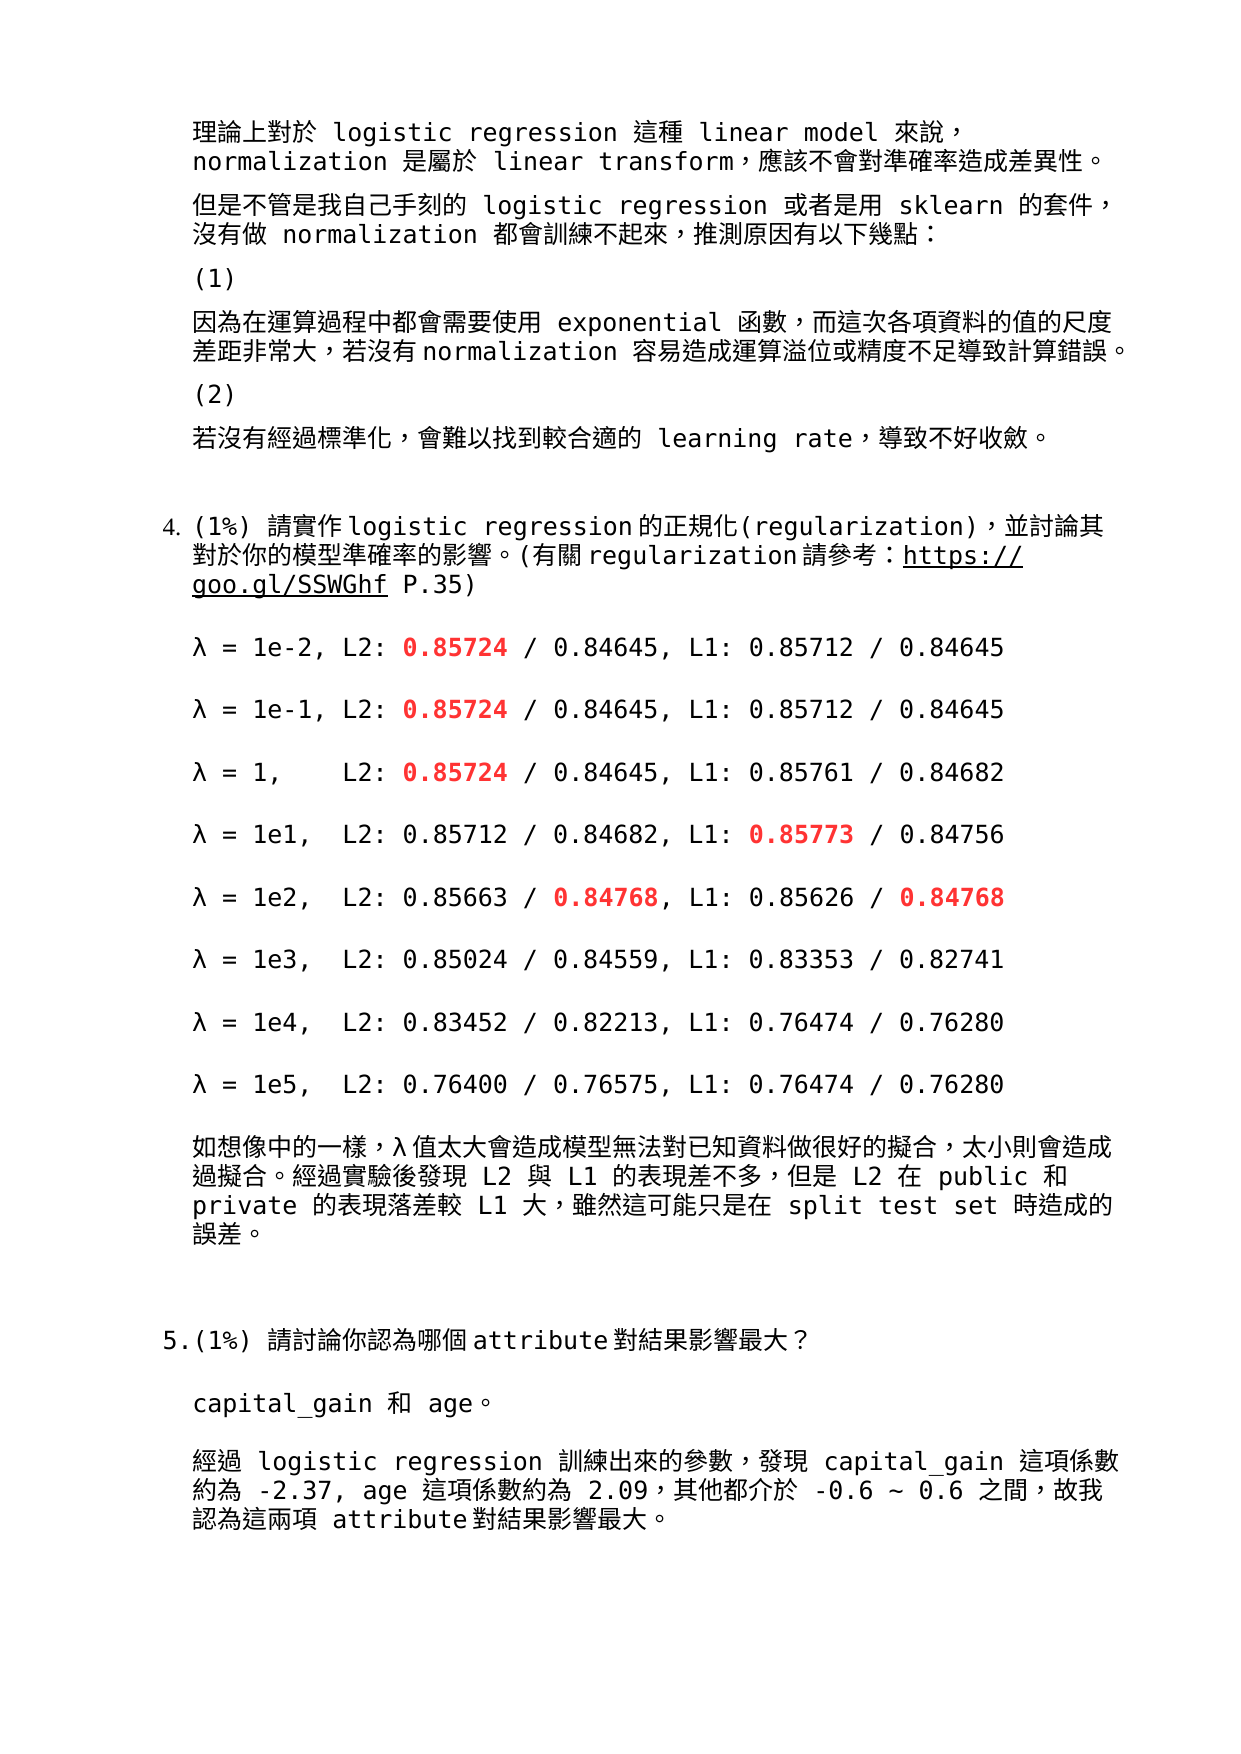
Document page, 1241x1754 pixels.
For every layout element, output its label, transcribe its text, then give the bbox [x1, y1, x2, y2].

list λ = 1, L2: 0.85724 / 0.84645, L1: 0.85761 / 0.84682 [162, 758, 1122, 787]
list λ = 1e1, L2: 0.85712 / 0.84682, L1: 0.85773 / 0.84756 [162, 820, 1122, 849]
list λ = 1e2, L2: 0.85663 / 0.84768, L1: 0.85626 / 0.84768 [162, 883, 1122, 912]
text capital_gain 和 age。 [118, 1389, 1122, 1418]
list λ = 1e-2, L2: 0.85724 / 0.84645, L1: 0.85712 / 0.84645 [162, 633, 1122, 662]
text 若沒有經過標準化，會難以找到較合適的 learning rate，導致不好收斂。 [118, 424, 1122, 453]
text 但是不管是我自己手刻的 logistic regression 或者是用 sklearn 的套件， 沒有做 normalization 都會訓練不起來，推測原因有以下幾點： [118, 191, 1122, 249]
text 理論上對於 logistic regression 這種 linear model 來說， normalization 是屬於 linear transform，應該不會對準確率造成差異性。 [118, 118, 1122, 176]
list λ = 1e5, L2: 0.76400 / 0.76575, L1: 0.76474 / 0.76280 [162, 1070, 1122, 1099]
text 因為在運算過程中都會需要使用 exponential 函數，而這次各項資料的值的尺度 差距非常大，若沒有normalization 容易造成運算溢位或精度不足導致計算錯誤。 [118, 308, 1122, 366]
text 經過 logistic regression 訓練出來的參數，發現 capital_gain 這項係數 約為 -2.37, age 這項係數約為 2.09，其他都介於 -0.6 ~ 0.6 之間，故我 認為這兩項 attribute對結果影響最大。 [118, 1447, 1122, 1535]
list (1%) 請實作logistic regression的正規化(regularization)，並討論其對於你的模型準確率的影響。(有關regularization請參考：https://goo.gl/SSWGhf P.35) [162, 512, 1122, 599]
list (1%) 請討論你認為哪個attribute對結果影響最大？ [162, 1327, 1122, 1356]
list λ = 1e-1, L2: 0.85724 / 0.84645, L1: 0.85712 / 0.84645 [162, 695, 1122, 724]
text (1) [118, 264, 1122, 293]
list λ = 1e3, L2: 0.85024 / 0.84559, L1: 0.83353 / 0.82741 [162, 945, 1122, 974]
list λ = 1e4, L2: 0.83452 / 0.82213, L1: 0.76474 / 0.76280 [162, 1008, 1122, 1037]
text (2) [118, 381, 1122, 410]
list 如想像中的一樣，λ值太大會造成模型無法對已知資料做很好的擬合，太小則會造成過擬合。經過實驗後發現 L2 與 L1 的表現差不多，但是 L2 在 public 和 private 的表現落差較 L1 大，雖然這可能只是在 split test set 時造成的誤差。 [162, 1133, 1122, 1249]
